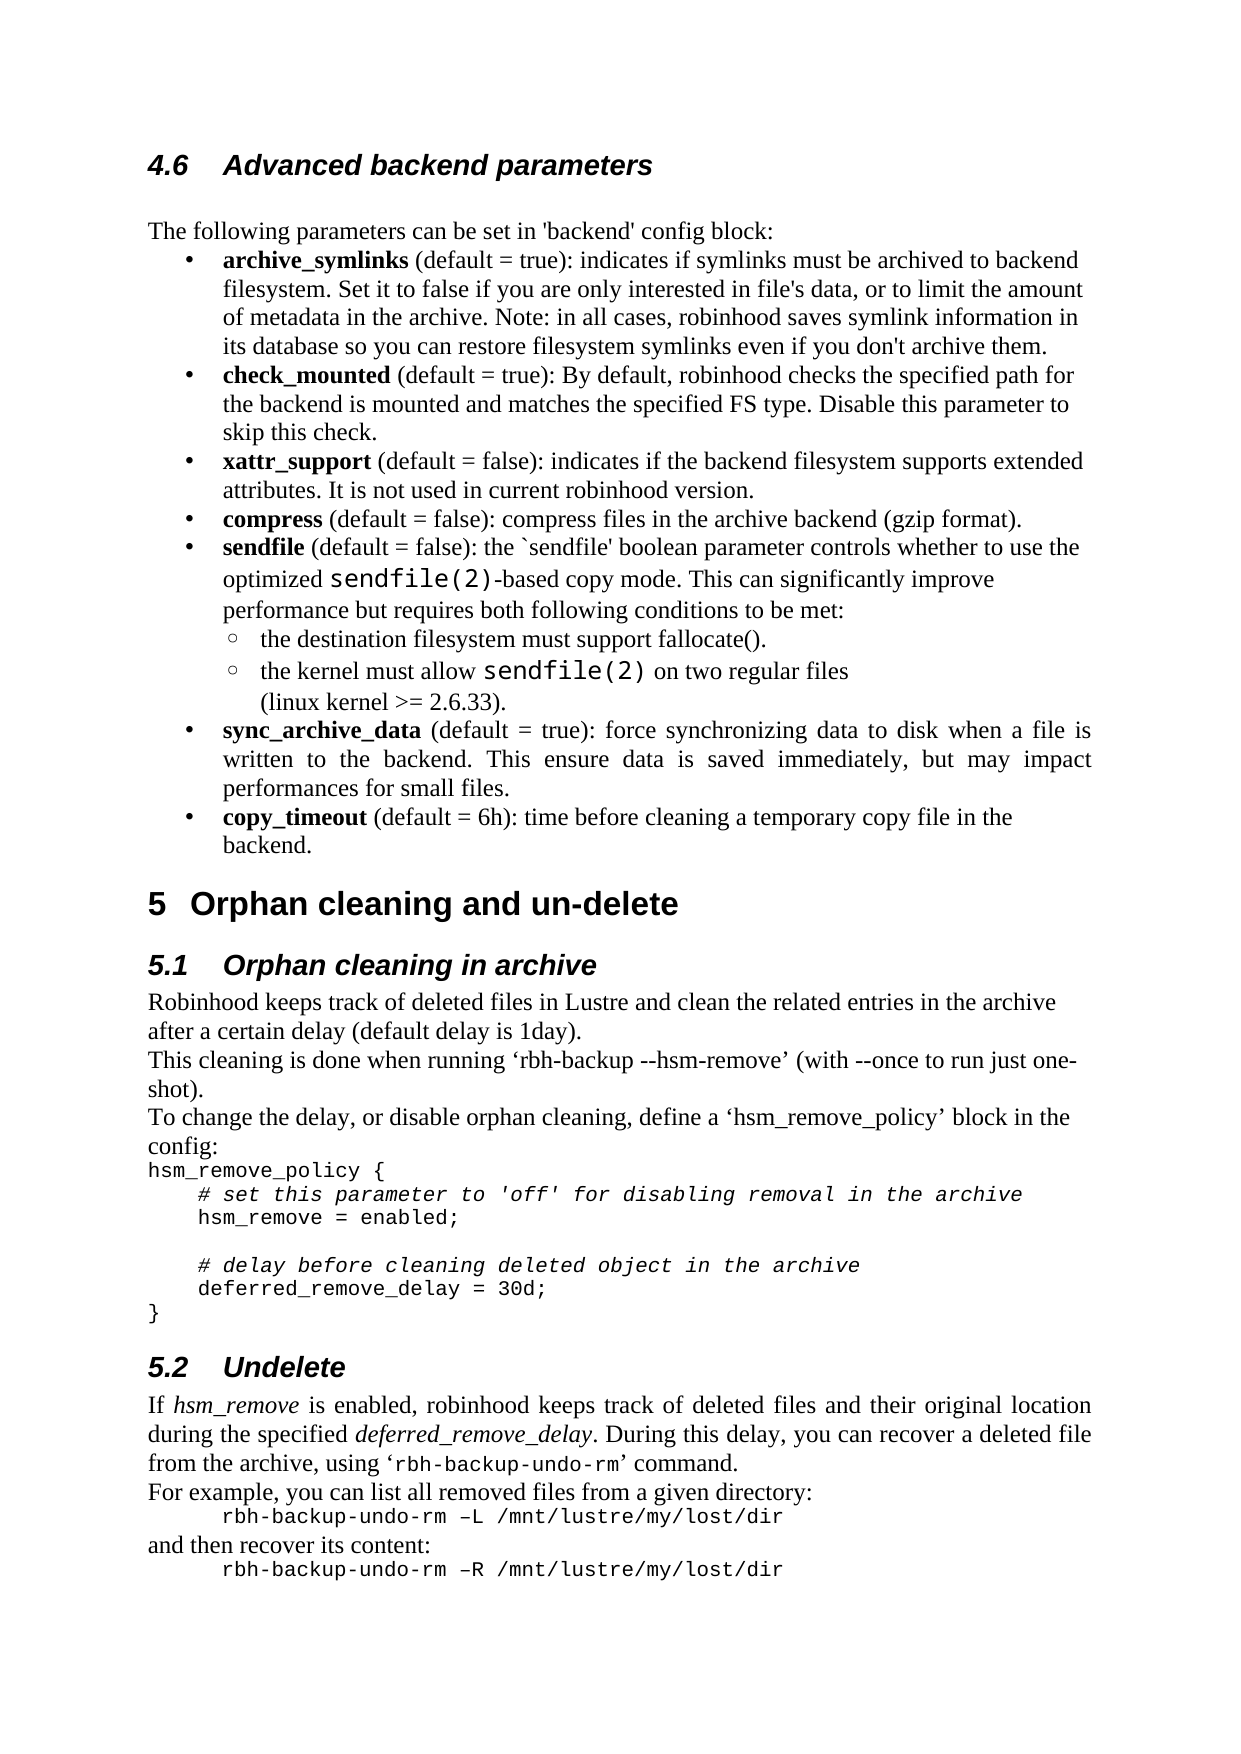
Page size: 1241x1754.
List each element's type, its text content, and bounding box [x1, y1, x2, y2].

text and then recover its content: [148, 1530, 1093, 1558]
list sync_archive_data (default = true): force synchronizing data to disk when a file is written to the backend. This ensure data is saved immediately, but may impact performances for small files. [185, 716, 1093, 802]
subtitle Undelete [148, 1351, 1093, 1384]
list sendfile (default = false): the `sendfile' boolean parameter controls whether to use the optimized sendfile(2)-based copy mode. This can significantly improve performance but requires both following conditions to be met: [185, 532, 1093, 624]
text rbh-backup-undo-rm –L /mnt/lustre/my/lost/dir [148, 1506, 1093, 1530]
text For example, you can list all removed files from a given directory: [148, 1477, 1093, 1506]
subtitle Orphan cleaning and un-delete [148, 884, 1093, 923]
text deferred_remove_delay = 30d; [148, 1278, 1093, 1302]
text } [148, 1302, 1093, 1326]
text # delay before cleaning deleted object in the archive [148, 1254, 1093, 1278]
list compress (default = false): compress files in the archive backend (gzip format). [185, 504, 1093, 532]
text The following parameters can be set in 'backend' config block: [148, 216, 1093, 245]
list xattr_support (default = false): indicates if the backend filesystem supports extended attributes. It is not used in current robinhood version. [185, 446, 1093, 504]
text Robinhood keeps track of deleted files in Lustre and clean the related entries in the archive after a certain delay (default delay is 1day). [148, 987, 1093, 1045]
text rbh-backup-undo-rm –R /mnt/lustre/my/lost/dir [148, 1558, 1093, 1582]
subtitle Advanced backend parameters [148, 148, 1093, 181]
text This cleaning is done when running ‘rbh-backup --hsm-remove’ (with --once to run just one-shot). [148, 1045, 1093, 1102]
text To change the delay, or disable orphan cleaning, define a ‘hsm_remove_policy’ block in the config: [148, 1102, 1093, 1160]
text # set this parameter to 'off' for disabling removal in the archive [148, 1184, 1093, 1207]
list archive_symlinks (default = true): indicates if symlinks must be archived to backend filesystem. Set it to false if you are only interested in file's data, or to limit the amount of metadata in the archive. Note: in all cases, robinhood saves symlink information in its database so you can restore filesystem symlinks even if you don't archive them. [185, 245, 1093, 360]
list check_mounted (default = true): By default, robinhood checks the specified path for the backend is mounted and matches the specified FS type. Disable this parameter to skip this check. [185, 360, 1093, 446]
text hsm_remove = enabled; [148, 1207, 1093, 1231]
text hsm_remove_policy { [148, 1160, 1093, 1184]
list the destination filesystem must support fallocate(). [223, 624, 1093, 653]
list copy_timeout (default = 6h): time before cleaning a temporary copy file in the backend. [185, 802, 1093, 859]
subtitle Orphan cleaning in archive [148, 948, 1093, 981]
text If hsm_remove is enabled, robinhood keeps track of deleted files and their original location during the specified deferred_remove_delay. During this delay, you can recover a deleted file from the archive, using ‘rbh-backup-undo-rm’ command. [148, 1390, 1093, 1477]
list the kernel must allow sendfile(2) on two regular files (linux kernel >= 2.6.33). [223, 653, 1093, 716]
